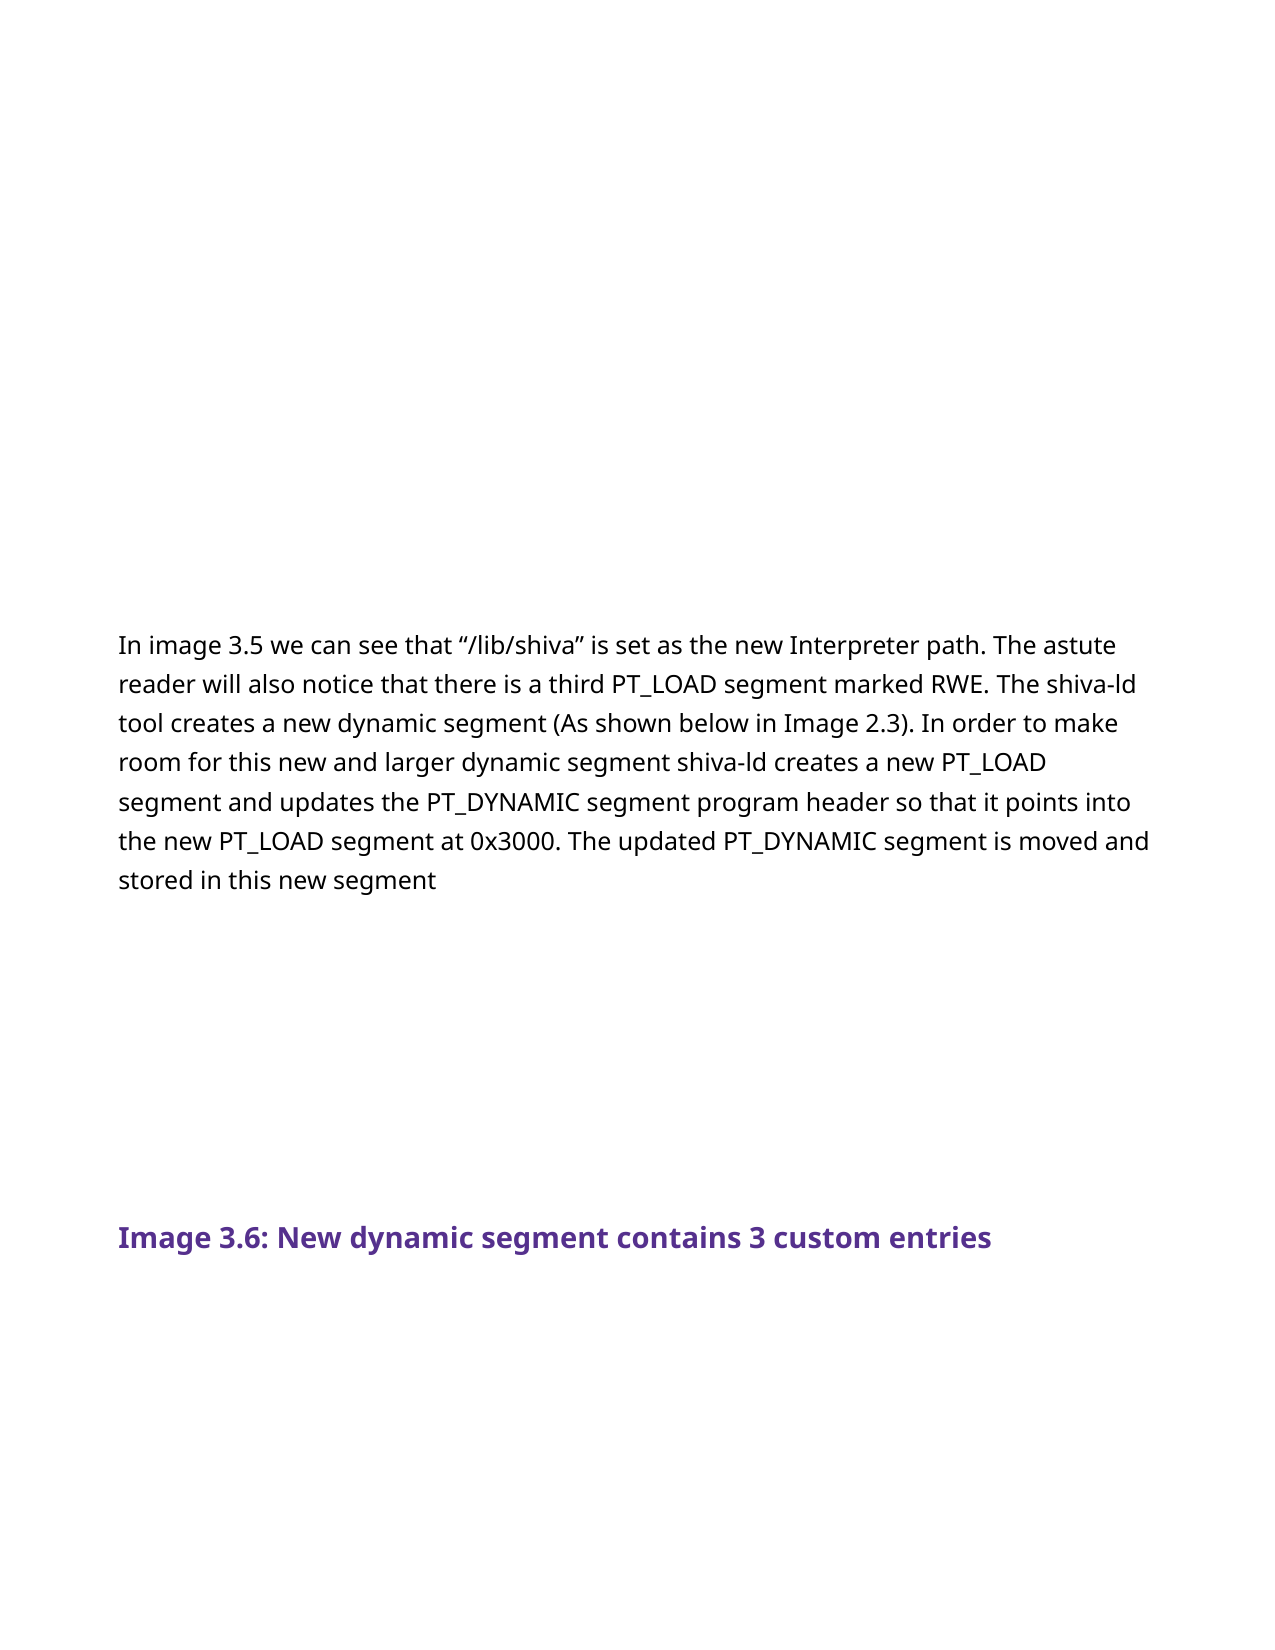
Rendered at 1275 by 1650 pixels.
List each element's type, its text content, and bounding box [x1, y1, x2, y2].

text Image 3.6: New dynamic segment contains 3 custom entries [118, 1217, 1157, 1257]
text In image 3.5 we can see that “/lib/shiva” is set as the new Interpreter path. The astute reader will also notice that there is a third PT_LOAD segment marked RWE. The shiva-ld tool creates a new dynamic segment (As shown below in Image 2.3). In order to make room for this new and larger dynamic segment shiva-ld creates a new PT_LOAD segment and updates the PT_DYNAMIC segment program header so that it points into the new PT_LOAD segment at 0x3000. The updated PT_DYNAMIC segment is moved and stored in this new segment [118, 628, 1157, 897]
